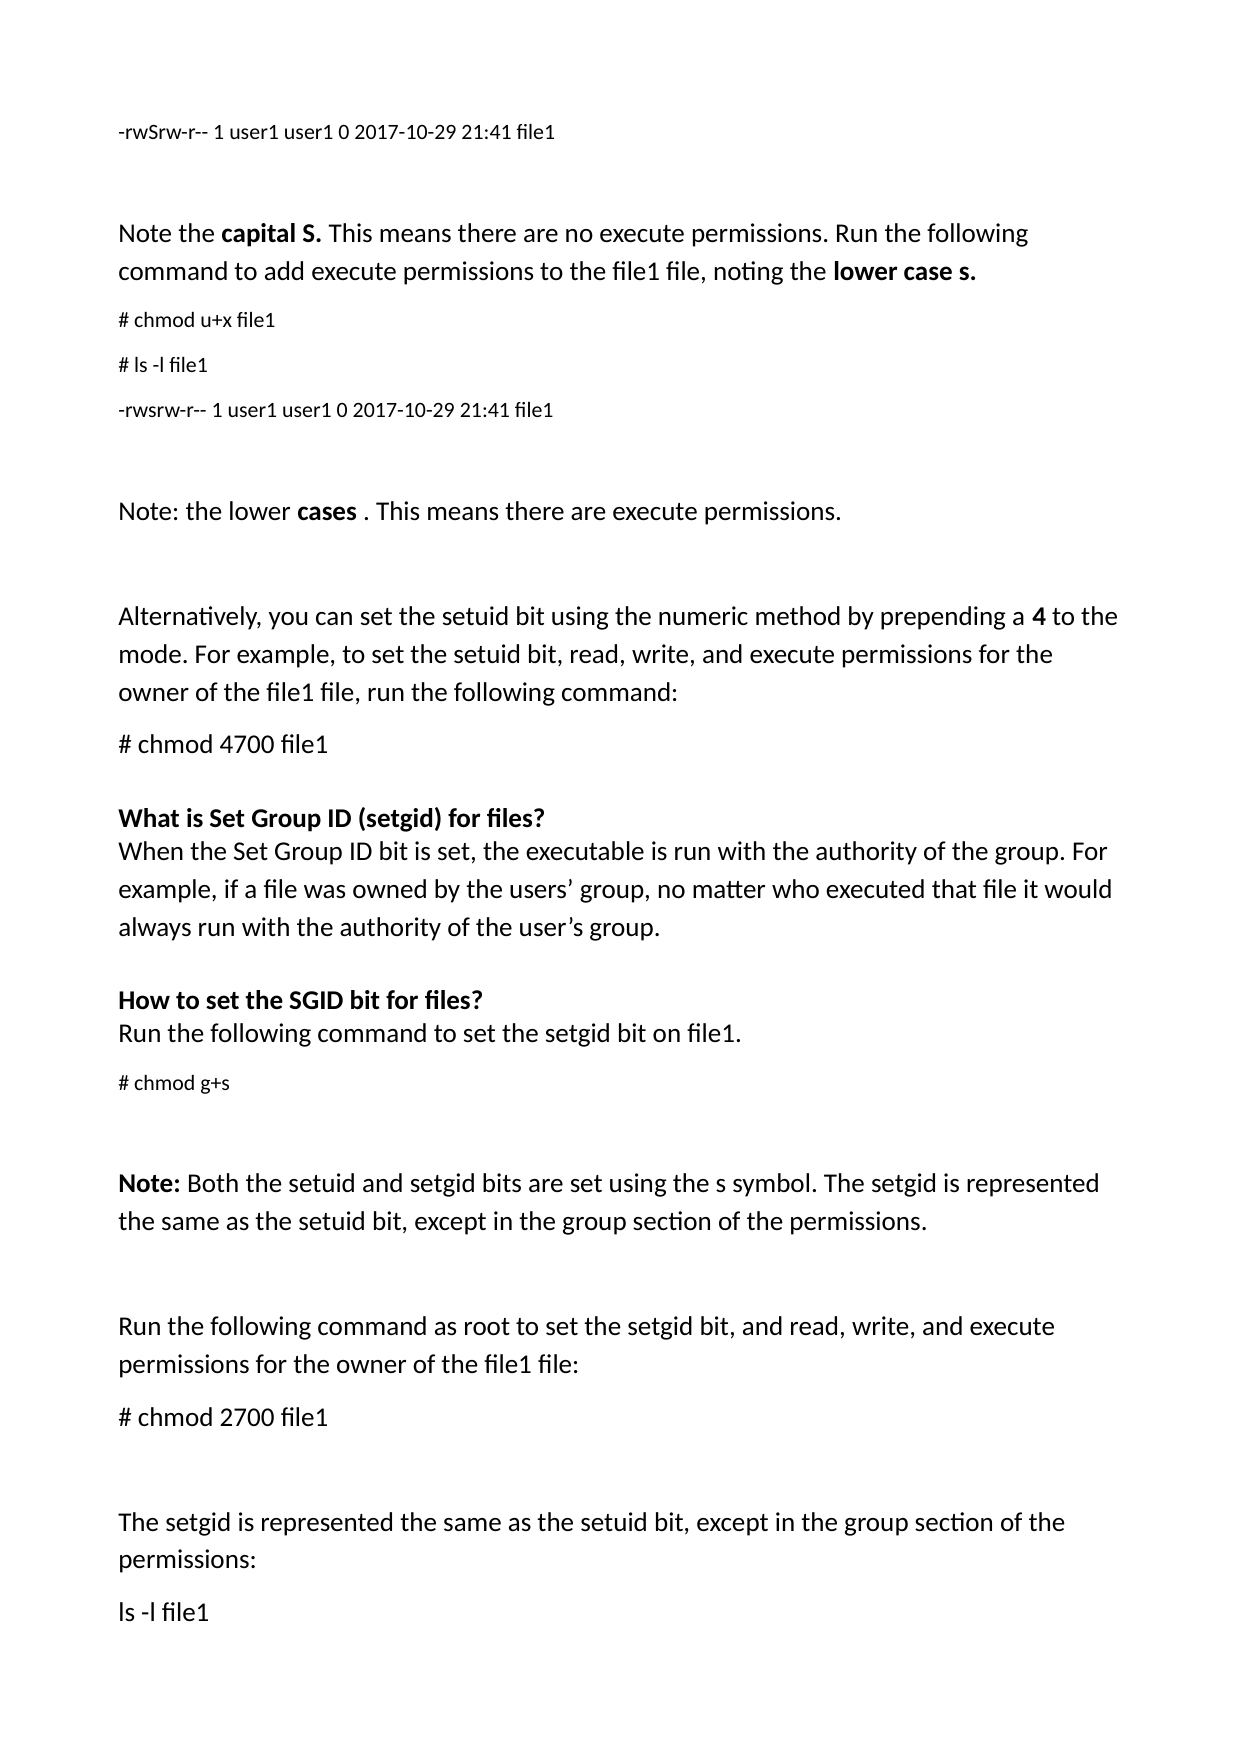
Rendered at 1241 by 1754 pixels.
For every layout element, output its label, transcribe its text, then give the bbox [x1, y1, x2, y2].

text # chmod 2700 file1 [118, 1400, 1122, 1433]
subtitle What is Set Group ID (setgid) for files? [118, 801, 1122, 834]
text The setgid is represented the same as the setuid bit, except in the group section of the permissions: [118, 1505, 1122, 1576]
text # chmod 4700 file1 [118, 728, 1122, 761]
text ls -l file1 [118, 1595, 1122, 1628]
text Note: the lower cases . This means there are execute permissions. [118, 494, 1122, 527]
text Alternatively, you can set the setuid bit using the numeric method by prepending a 4 to the mode. For example, to set the setuid bit, read, write, and execute permissions for the owner of the file1 file, run the following command: [118, 599, 1122, 708]
subtitle How to set the SGID bit for files? [118, 983, 1122, 1016]
text # chmod g+s [118, 1069, 1122, 1095]
text -rwSrw-r-- 1 user1 user1 0 2017-10-29 21:41 file1 [118, 118, 1122, 145]
text Run the following command as root to set the setgid bit, and read, write, and execute permissions for the owner of the file1 file: [118, 1309, 1122, 1380]
text Note: Both the setuid and setgid bits are set using the s symbol. The setgid is represented the same as the setuid bit, except in the group section of the permissions. [118, 1166, 1122, 1237]
text Note the capital S. This means there are no execute permissions. Run the following command to add execute permissions to the file1 file, noting the lower case s. [118, 216, 1122, 287]
text When the Set Group ID bit is set, the executable is run with the authority of the group. For example, if a file was owned by the users’ group, no matter who executed that file it would always run with the authority of the user’s group. [118, 834, 1122, 943]
text -rwsrw-r-- 1 user1 user1 0 2017-10-29 21:41 file1 [118, 397, 1122, 423]
text Run the following command to set the setgid bit on file1. [118, 1016, 1122, 1049]
text # chmod u+x file1 [118, 306, 1122, 333]
text # ls -l file1 [118, 351, 1122, 378]
